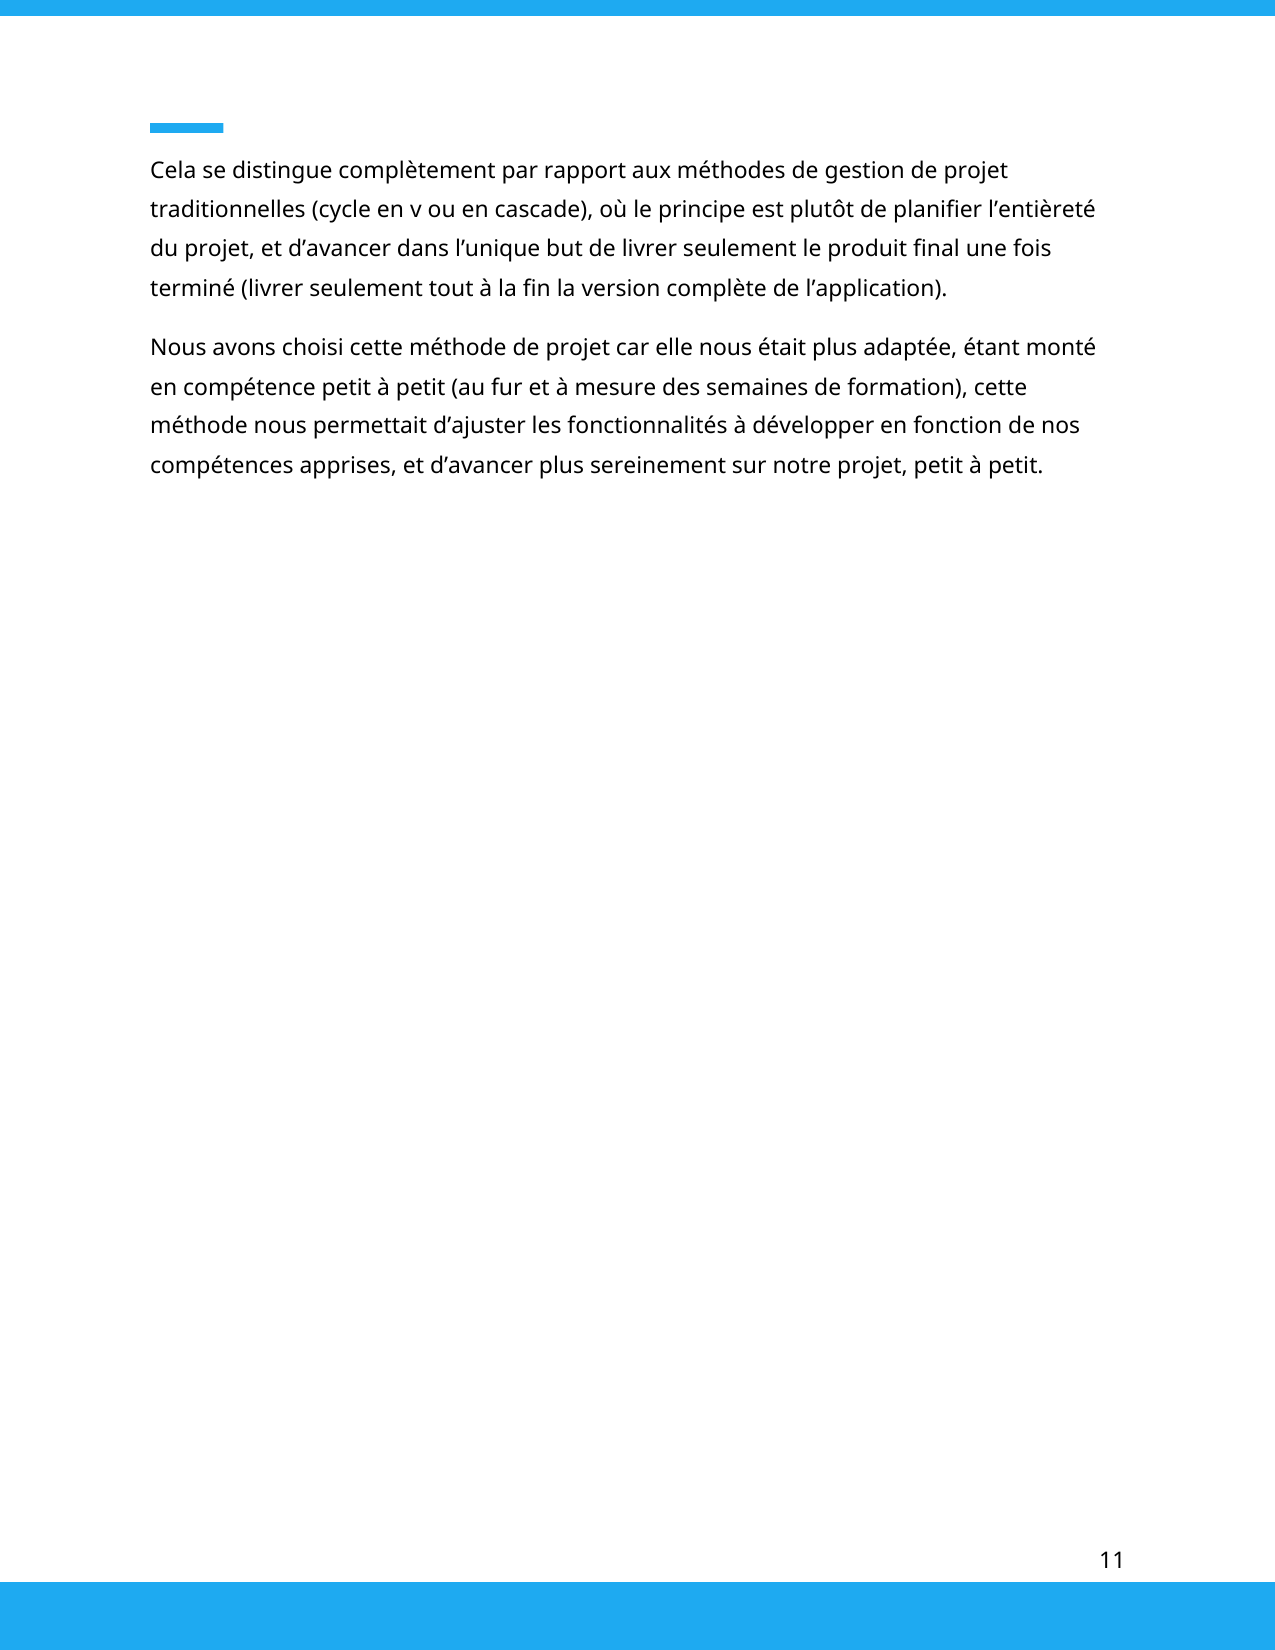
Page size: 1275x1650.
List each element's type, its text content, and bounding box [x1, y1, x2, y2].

picture [0, 0, 1275, 16]
picture [150, 123, 224, 133]
picture [0, 1582, 1275, 1650]
text Cela se distingue complètement par rapport aux méthodes de gestion de projet traditionnelles (cycle en v ou en cascade), où le principe est plutôt de planifier l’entièreté du projet, et d’avancer dans l’unique but de livrer seulement le produit final une fois terminé (livrer seulement tout à la fin la version complète de l’application). [150, 154, 1125, 303]
text Nous avons choisi cette méthode de projet car elle nous était plus adaptée, étant monté en compétence petit à petit (au fur et à mesure des semaines de formation), cette méthode nous permettait d’ajuster les fonctionnalités à développer en fonction de nos compétences apprises, et d’avancer plus sereinement sur notre projet, petit à petit. [150, 331, 1125, 480]
